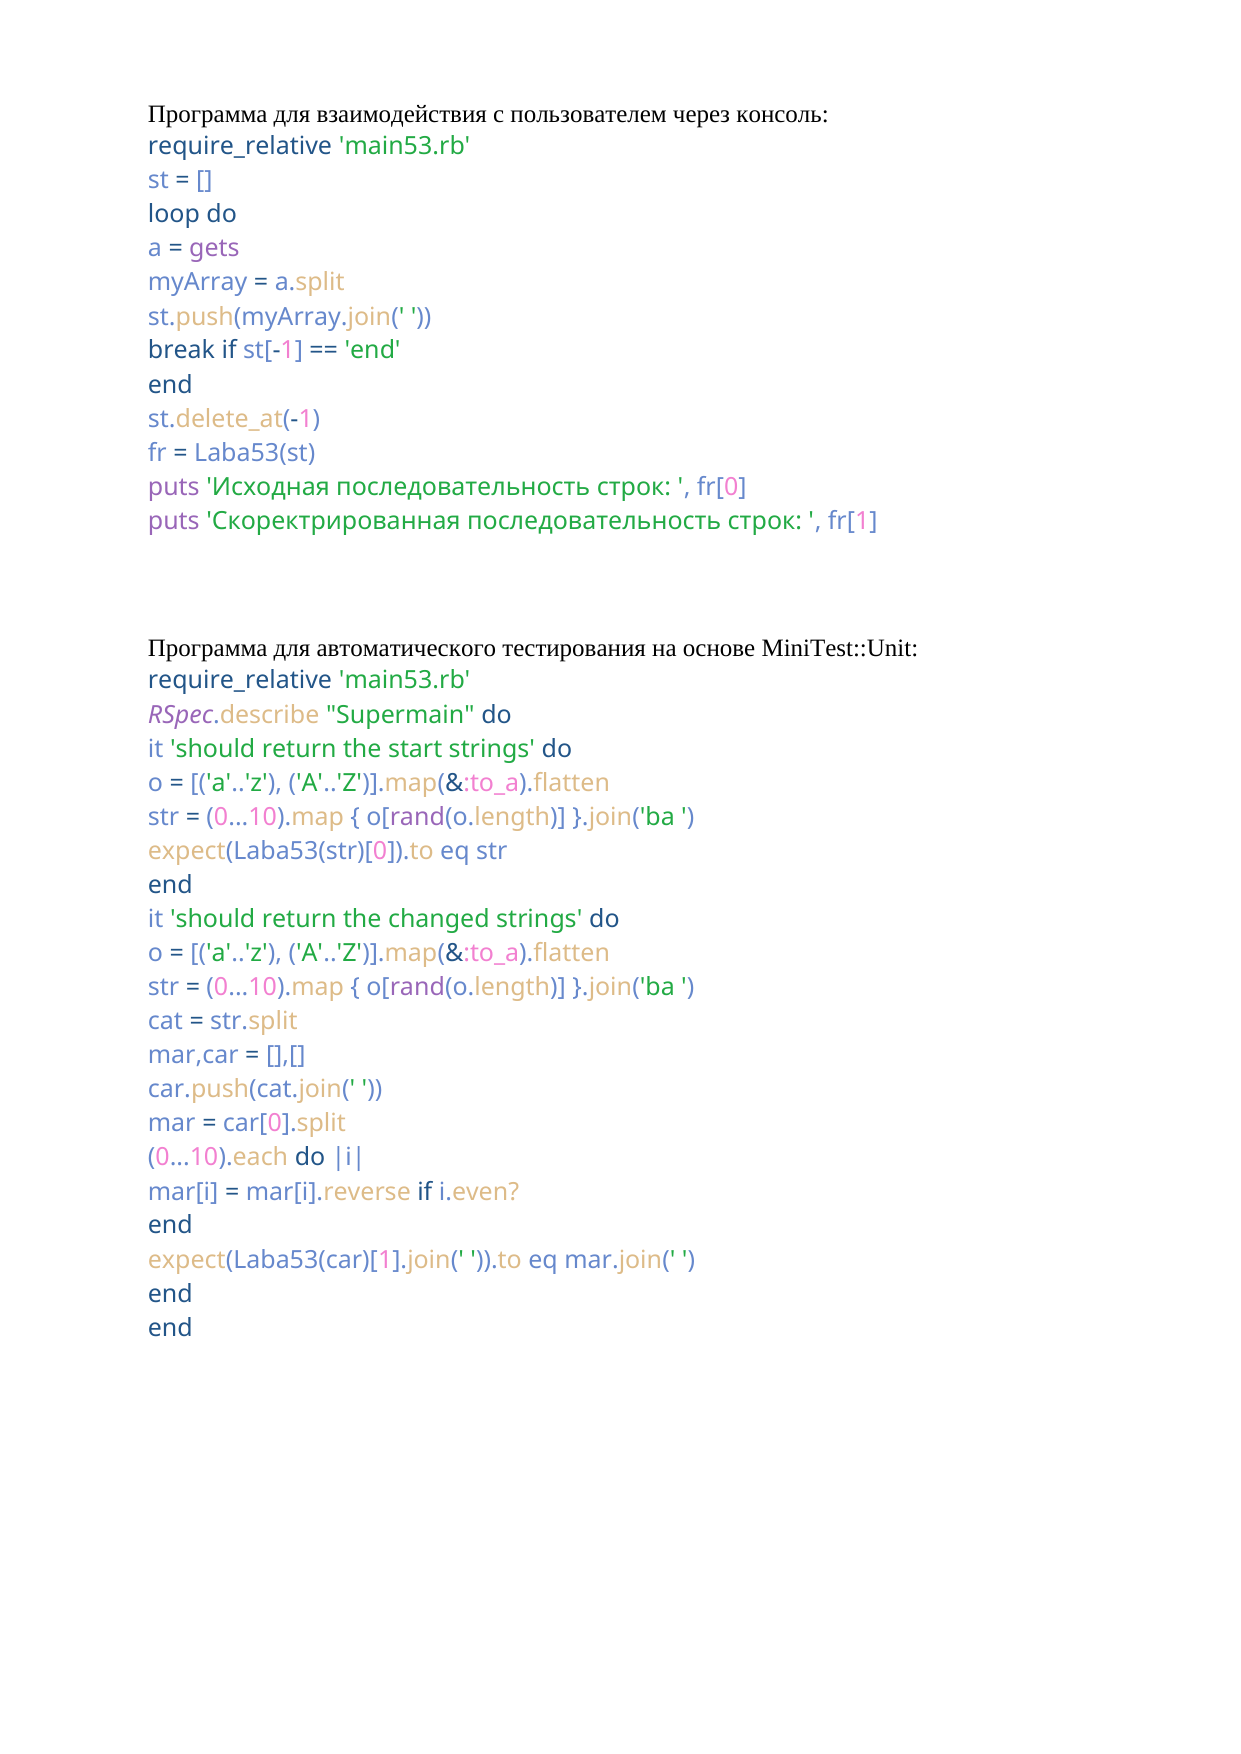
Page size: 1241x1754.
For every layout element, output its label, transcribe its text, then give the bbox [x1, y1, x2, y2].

text myArray = a.split [148, 264, 1181, 298]
text expect(Laba53(str)[0]).to eq str [148, 832, 1181, 867]
text o = [('a'..'z'), ('A'..'Z')].map(&:to_a).flatten [148, 764, 1181, 798]
text RSpec.describe "Supermain" do [148, 696, 1181, 730]
text require_relative 'main53.rb' [148, 662, 1181, 696]
text (0...10).each do |i| [148, 1139, 1181, 1173]
text end [148, 1207, 1181, 1241]
text end [148, 1275, 1181, 1309]
text puts 'Скоректрированная последовательность строк: ', fr[1] [148, 502, 1181, 537]
text expect(Laba53(car)[1].join(' ')).to eq mar.join(' ') [148, 1241, 1181, 1275]
text Программа для автоматического тестирования на основе MiniTest::Unit: [148, 633, 1181, 662]
text it 'should return the changed strings' do [148, 901, 1181, 935]
text it 'should return the start strings' do [148, 730, 1181, 764]
text cat = str.split [148, 1003, 1181, 1037]
text loop do [148, 196, 1181, 230]
text st = [] [148, 162, 1181, 196]
text Программа для взаимодействия с пользователем через консоль: [148, 99, 1181, 128]
text car.push(cat.join(' ')) [148, 1071, 1181, 1105]
text a = gets [148, 230, 1181, 264]
text end [148, 366, 1181, 400]
text st.delete_at(-1) [148, 400, 1181, 434]
text o = [('a'..'z'), ('A'..'Z')].map(&:to_a).flatten [148, 935, 1181, 969]
text puts 'Исходная последовательность строк: ', fr[0] [148, 468, 1181, 502]
text fr = Laba53(st) [148, 434, 1181, 468]
text mar[i] = mar[i].reverse if i.even? [148, 1173, 1181, 1207]
text st.push(myArray.join(' ')) [148, 298, 1181, 332]
text mar,car = [],[] [148, 1037, 1181, 1071]
text str = (0...10).map { o[rand(o.length)] }.join('ba ') [148, 969, 1181, 1003]
text require_relative 'main53.rb' [148, 128, 1181, 162]
text end [148, 1309, 1181, 1343]
text mar = car[0].split [148, 1105, 1181, 1139]
text str = (0...10).map { o[rand(o.length)] }.join('ba ') [148, 798, 1181, 832]
text end [148, 867, 1181, 901]
text break if st[-1] == 'end' [148, 332, 1181, 366]
